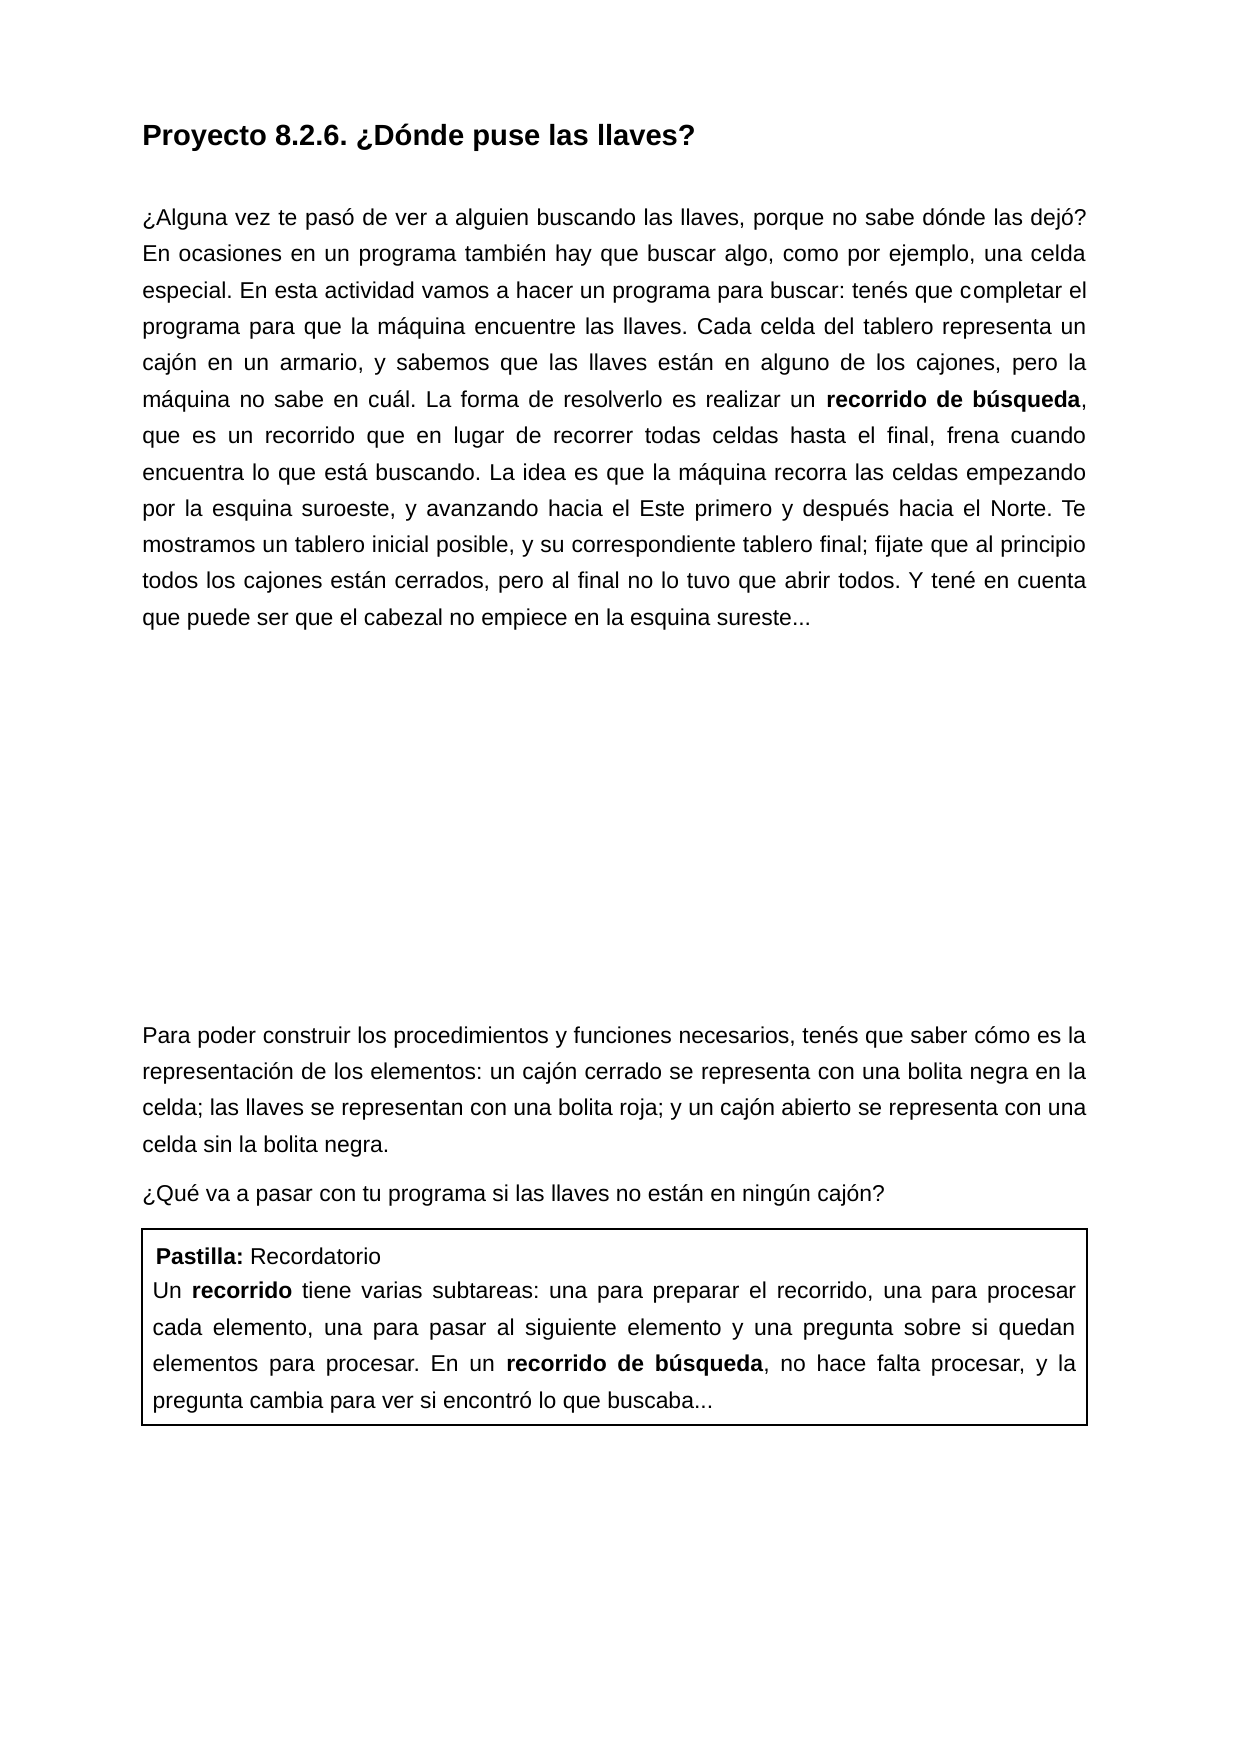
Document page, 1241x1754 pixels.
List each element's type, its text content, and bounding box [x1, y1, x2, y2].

text Para poder construir los procedimientos y funciones necesarios, tenés que saber cómo es la representación de los elementos: un cajón cerrado se representa con una bolita negra en la celda; las llaves se representan con una bolita roja; y un cajón abierto se representa con una celda sin la bolita negra. [142, 1022, 1087, 1157]
text ¿Qué va a pasar con tu programa si las llaves no están en ningún cajón? [142, 1179, 1087, 1206]
text Proyecto 8.2.6. ¿Dónde puse las llaves? [142, 118, 1087, 152]
text ¿Alguna vez te pasó de ver a alguien buscando las llaves, porque no sabe dónde las dejó? En ocasiones en un programa también hay que buscar algo, como por ejemplo, una celda especial. En esta actividad vamos a hacer un programa para buscar: tenés que completar el programa para que la máquina encuentre las llaves. Cada celda del tablero representa un cajón en un armario, y sabemos que las llaves están en alguno de los cajones, pero la máquina no sabe en cuál. La forma de resolverlo es realizar un recorrido de búsqueda, que es un recorrido que en lugar de recorrer todas celdas hasta el final, frena cuando encuentra lo que está buscando. La idea es que la máquina recorra las celdas empezando por la esquina suroeste, y avanzando hacia el Este primero y después hacia el Norte. Te mostramos un tablero inicial posible, y su correspondiente tablero final; fijate que al principio todos los cajones están cerrados, pero al final no lo tuvo que abrir todos. Y tené en cuenta que puede ser que el cabezal no empiece en la esquina sureste... [142, 204, 1087, 630]
table_header Pastilla: Recordatorio Un recorrido tiene varias subtareas: una para preparar el recorrido, una para procesar cada elemento, una para pasar al siguiente elemento y una pregunta sobre si quedan elementos para procesar. En un recorrido de búsqueda, no hace falta procesar, y la pregunta cambia para ver si encontró lo que buscaba... [143, 1230, 1086, 1423]
